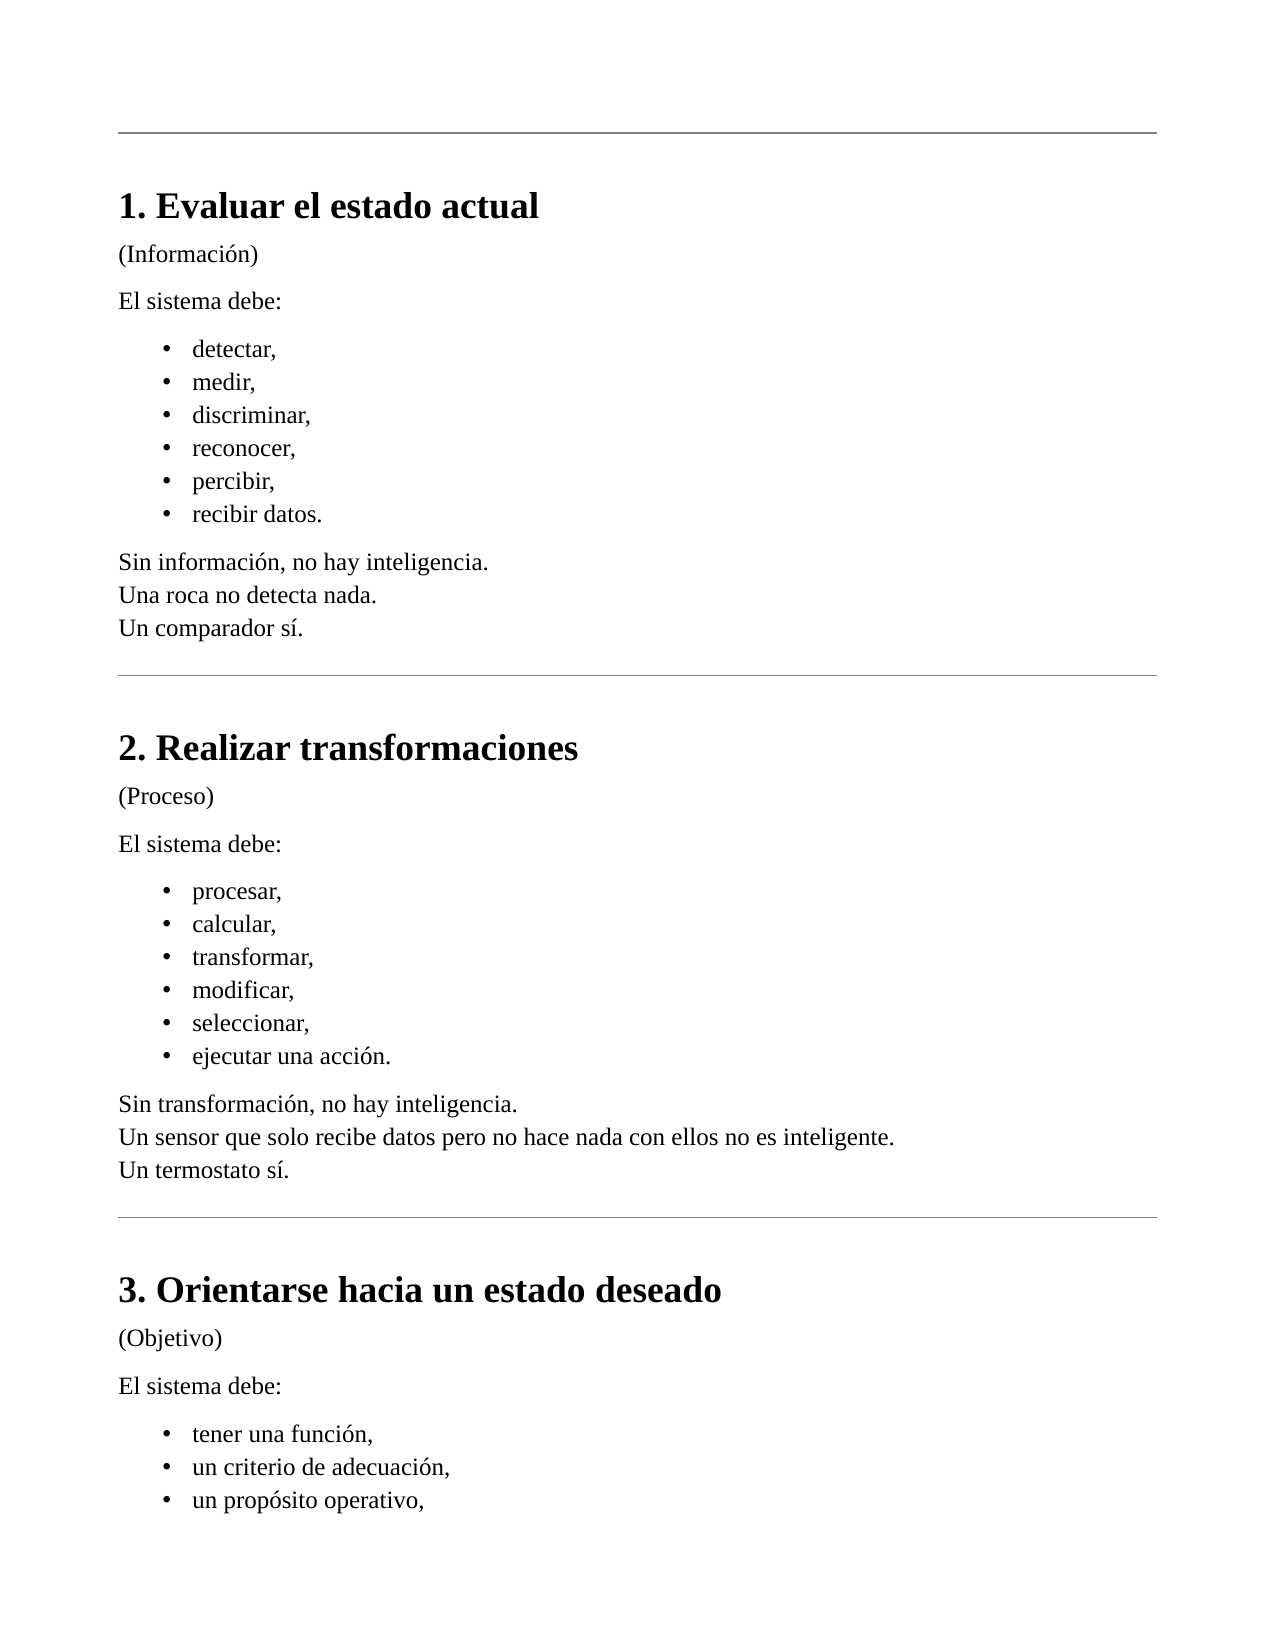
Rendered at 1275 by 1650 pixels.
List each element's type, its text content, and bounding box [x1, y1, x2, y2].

list medir, [162, 367, 1157, 396]
text (Proceso) [118, 781, 1157, 810]
text Sin información, no hay inteligencia. Una roca no detecta nada. Un comparador sí. [118, 547, 1157, 642]
list seleccionar, [162, 1008, 1157, 1037]
list un propósito operativo, [162, 1485, 1157, 1513]
list reconocer, [162, 433, 1157, 462]
list percibir, [162, 466, 1157, 495]
text (Información) [118, 239, 1157, 268]
list transformar, [162, 942, 1157, 971]
list procesar, [162, 876, 1157, 905]
text El sistema debe: [118, 286, 1157, 315]
subtitle 2. Realizar transformaciones [118, 726, 1157, 769]
list modificar, [162, 975, 1157, 1004]
subtitle 1. Evaluar el estado actual [118, 183, 1157, 226]
text Sin transformación, no hay inteligencia. Un sensor que solo recibe datos pero no hace nada con ellos no es inteligente. Un termostato sí. [118, 1089, 1157, 1184]
list ejecutar una acción. [162, 1041, 1157, 1070]
text (Objetivo) [118, 1323, 1157, 1352]
list calcular, [162, 909, 1157, 938]
list un criterio de adecuación, [162, 1452, 1157, 1480]
list recibir datos. [162, 499, 1157, 528]
text El sistema debe: [118, 829, 1157, 857]
list discriminar, [162, 400, 1157, 429]
text El sistema debe: [118, 1371, 1157, 1400]
subtitle 3. Orientarse hacia un estado deseado [118, 1268, 1157, 1311]
list tener una función, [162, 1419, 1157, 1447]
list detectar, [162, 334, 1157, 363]
